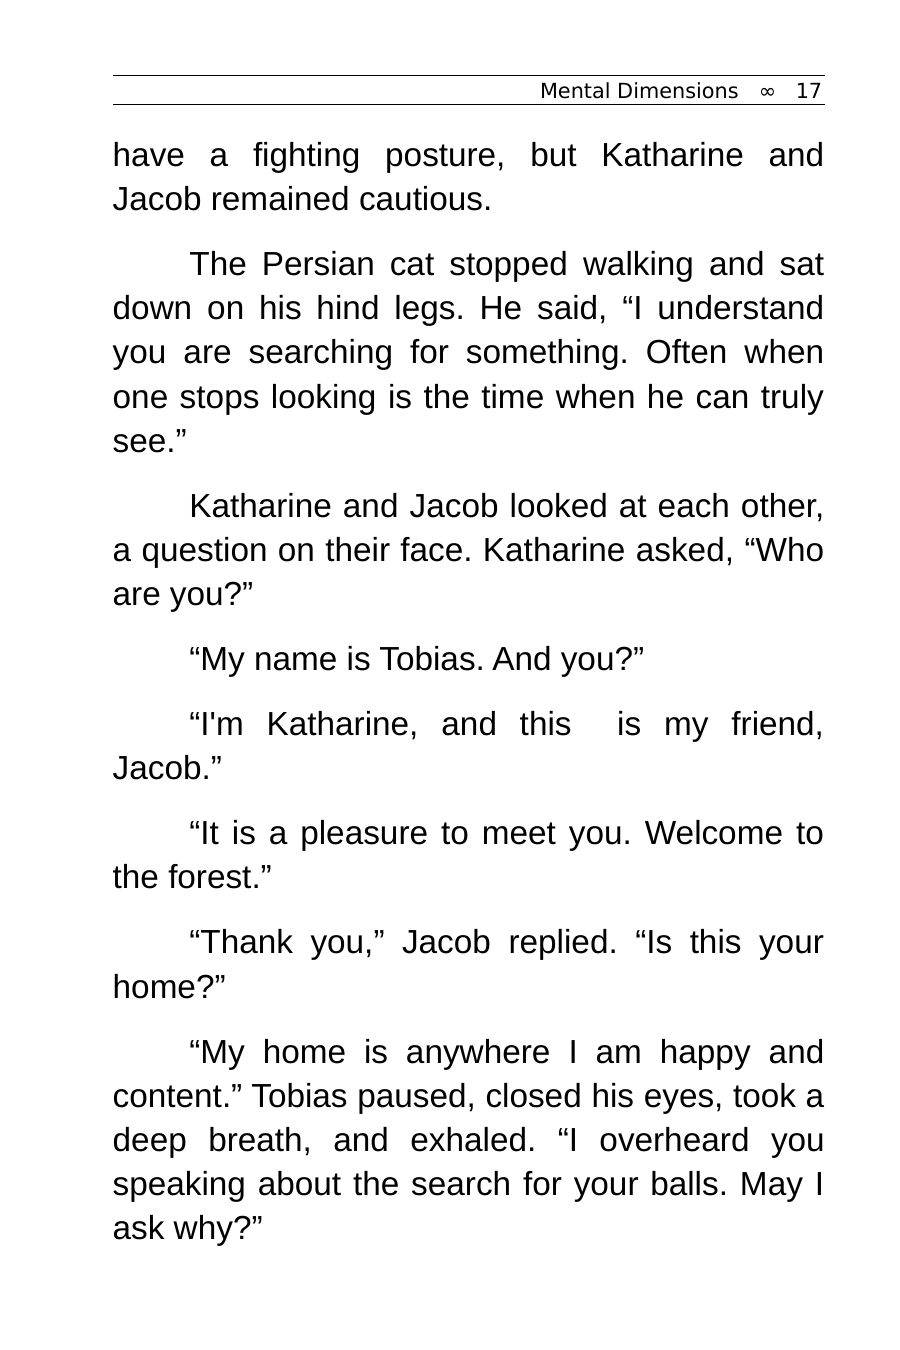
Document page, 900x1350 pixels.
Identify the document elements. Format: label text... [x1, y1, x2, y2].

text “My home is anywhere I am happy and content.” Tobias paused, closed his eyes, took a deep breath, and exhaled. “I overheard you speaking about the search for your balls. May I ask why?” [112, 1032, 825, 1247]
text “Thank you,” Jacob replied. “Is this your home?” [112, 922, 825, 1005]
text Katharine and Jacob looked at each other, a question on their face. Katharine asked, “Who are you?” [112, 486, 825, 613]
text “It is a pleasure to meet you. Welcome to the forest.” [112, 813, 825, 896]
text The Persian cat stopped walking and sat down on his hind legs. He said, “I understand you are searching for something. Often when one stops looking is the time when he can truly see.” [112, 244, 825, 459]
text “I'm Katharine, and this is my friend, Jacob.” [112, 704, 825, 787]
text “My name is Tobias. And you?” [112, 639, 825, 678]
text have a fighting posture, but Katharine and Jacob remained cautious. [112, 135, 825, 218]
